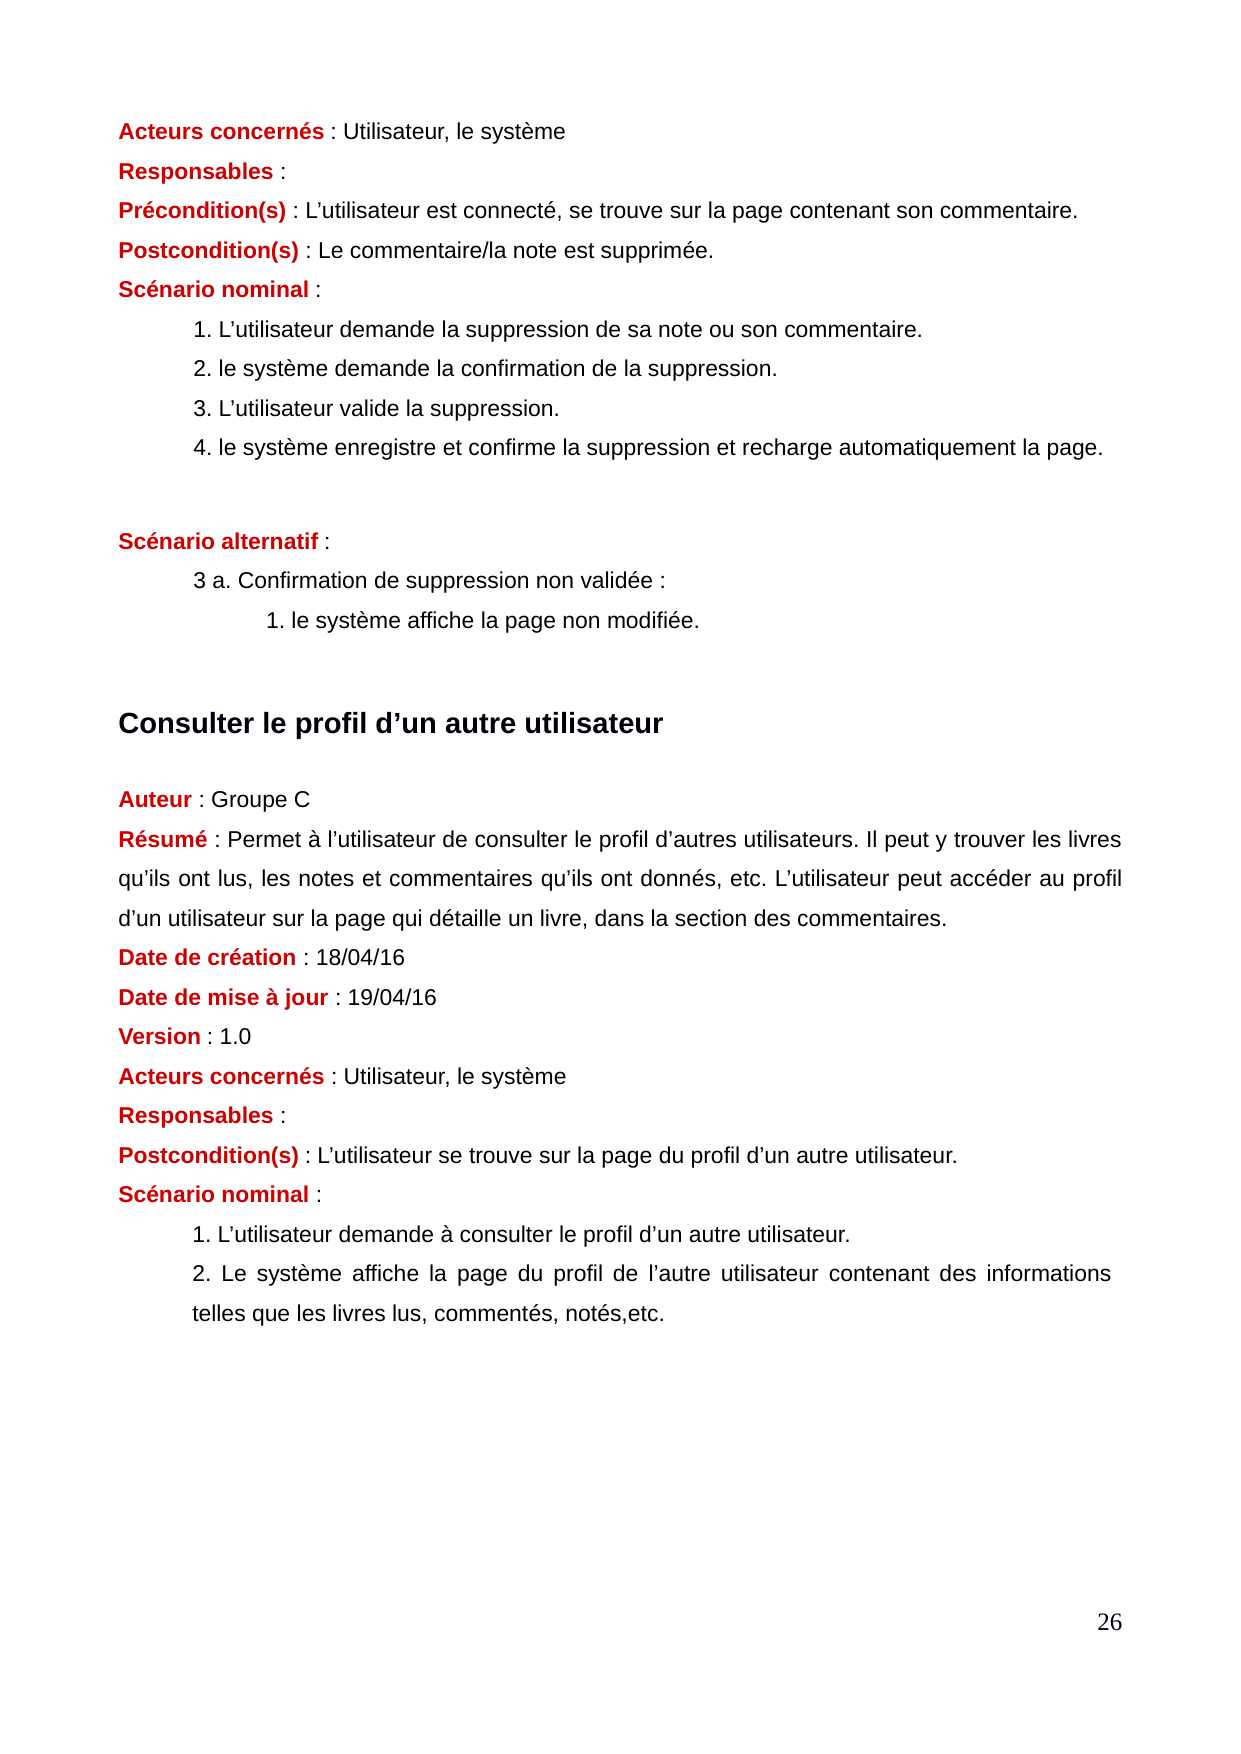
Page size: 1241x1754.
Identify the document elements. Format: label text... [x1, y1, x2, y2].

text Scénario nominal : [118, 276, 1122, 302]
text 4. le système enregistre et confirme la suppression et recharge automatiquement la page. [193, 434, 1122, 461]
text Responsables : [118, 1102, 1122, 1128]
text 3. L’utilisateur valide la suppression. [118, 395, 1122, 421]
text Postcondition(s) : Le commentaire/la note est supprimée. [118, 237, 1122, 263]
text Auteur : Groupe C [118, 786, 1122, 812]
text Acteurs concernés : Utilisateur, le système [118, 1063, 1122, 1089]
text Date de création : 18/04/16 [118, 944, 1122, 970]
text 3 a. Confirmation de suppression non validée : 1. le système affiche la page non modifiée. [193, 567, 1122, 633]
text 2. le système demande la confirmation de la suppression. [118, 355, 1122, 382]
text Postcondition(s) : L’utilisateur se trouve sur la page du profil d’un autre utilisateur. [118, 1142, 1122, 1168]
text 1. L’utilisateur demande la suppression de sa note ou son commentaire. [118, 316, 1122, 342]
text 1. L’utilisateur demande à consulter le profil d’un autre utilisateur. [118, 1221, 1122, 1247]
text Date de mise à jour : 19/04/16 [118, 983, 1122, 1010]
text Responsables : [118, 158, 1122, 184]
text Scénario alternatif : [118, 528, 1122, 554]
text Scénario nominal : [118, 1181, 1122, 1207]
text Acteurs concernés : Utilisateur, le système [118, 118, 1122, 144]
text Précondition(s) : L’utilisateur est connecté, se trouve sur la page contenant son commentaire. [118, 197, 1122, 223]
text Version : 1.0 [118, 1023, 1122, 1049]
subtitle Consulter le profil d’un autre utilisateur [118, 706, 1122, 740]
text Résumé : Permet à l’utilisateur de consulter le profil d’autres utilisateurs. Il peut y trouver les livres qu’ils ont lus, les notes et commentaires qu’ils ont donnés, etc. L’utilisateur peut accéder au profil d’un utilisateur sur la page qui détaille un livre, dans la section des commentaires. [118, 826, 1122, 931]
text 2. Le système affiche la page du profil de l’autre utilisateur contenant des informations telles que les livres lus, commentés, notés,etc. [118, 1260, 1122, 1326]
